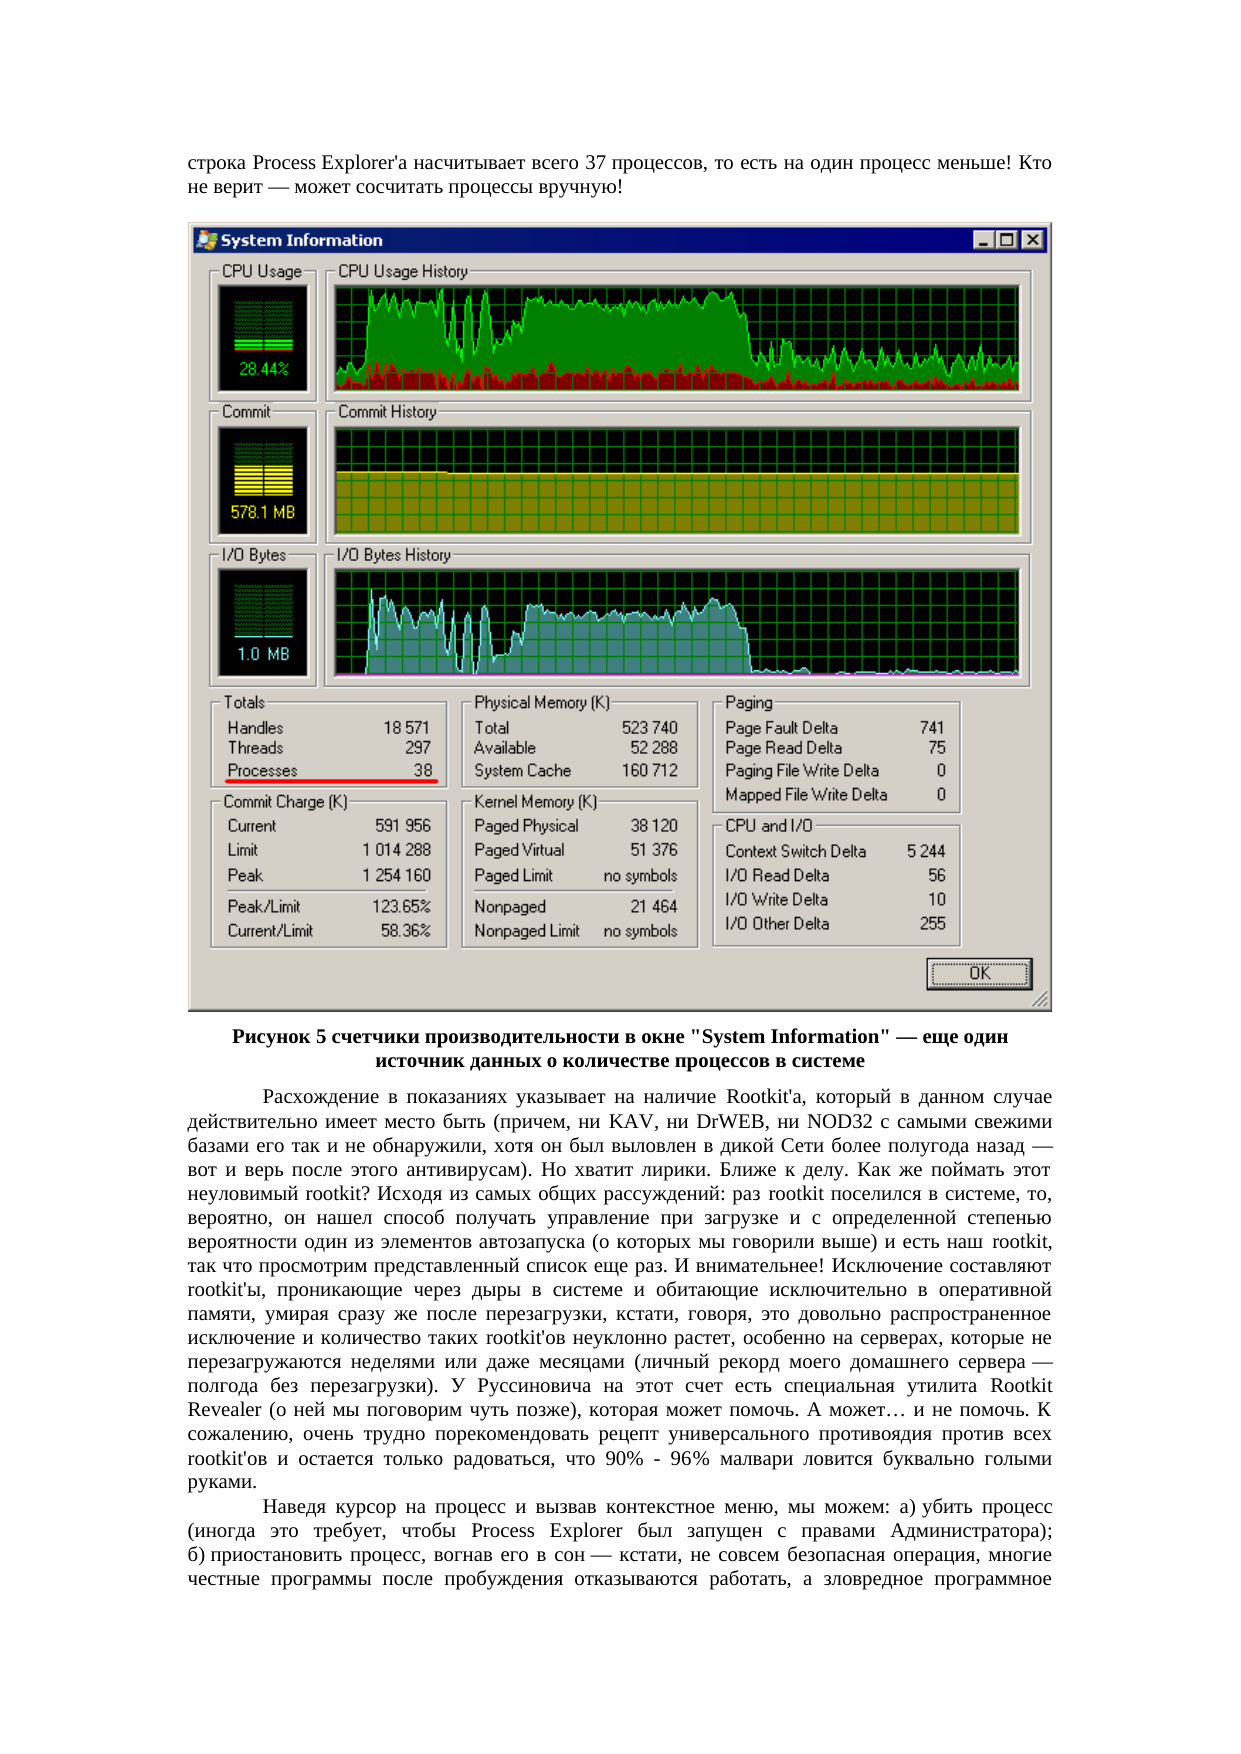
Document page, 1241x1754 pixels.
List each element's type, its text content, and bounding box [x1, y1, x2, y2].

text Рисунок 5 счетчики производительности в окне "System Information" — еще один источник данных о количестве процессов в системе [187, 1024, 1053, 1072]
text Наведя курсор на процесс и вызвав контекстное меню, мы можем: а) убить процесс (иногда это требует, чтобы Process Explorer был запущен с правами Администратора); б) приостановить процесс, вогнав его в сон — кстати, не совсем безопасная операция, многие честные программы после пробуждения отказываются работать, а зловредное программное [187, 1493, 1053, 1590]
text Расхождение в показаниях указывает на наличие Rootkit'а, который в данном случае действительно имеет место быть (причем, ни KAV, ни DrWEB, ни NOD32 с самыми свежими базами его так и не обнаружили, хотя он был выловлен в дикой Сети более полугода назад — вот и верь после этого антивирусам). Но хватит лирики. Ближе к делу. Как же поймать этот неуловимый rootkit? Исходя из самых общих рассуждений: раз rootkit поселился в системе, то, вероятно, он нашел способ получать управление при загрузке и с определенной степенью вероятности один из элементов автозапуска (о которых мы говорили выше) и есть наш rootkit, так что просмотрим представленный список еще раз. И внимательнее! Исключение составляют rootkit'ы, проникающие через дыры в системе и обитающие исключительно в оперативной памяти, умирая сразу же после перезагрузки, кстати, говоря, это довольно распространенное исключение и количество таких rootkit'ов неуклонно растет, особенно на серверах, которые не перезагружаются неделями или даже месяцами (личный рекорд моего домашнего сервера — полгода без перезагрузки). У Руссиновича на этот счет есть специальная утилита Rootkit Revealer (о ней мы поговорим чуть позже), которая может помочь. А может… и не помочь. К сожалению, очень трудно порекомендовать рецепт универсального противоядия против всех rootkit'ов и остается только радоваться, что 90% - 96% малвари ловится буквально голыми руками. [187, 1084, 1053, 1493]
text строка Process Explorer'а насчитывает всего 37 процессов, то есть на один процесс меньше! Кто не верит — может сосчитать процессы вручную! [187, 150, 1053, 198]
picture [188, 222, 1053, 1012]
